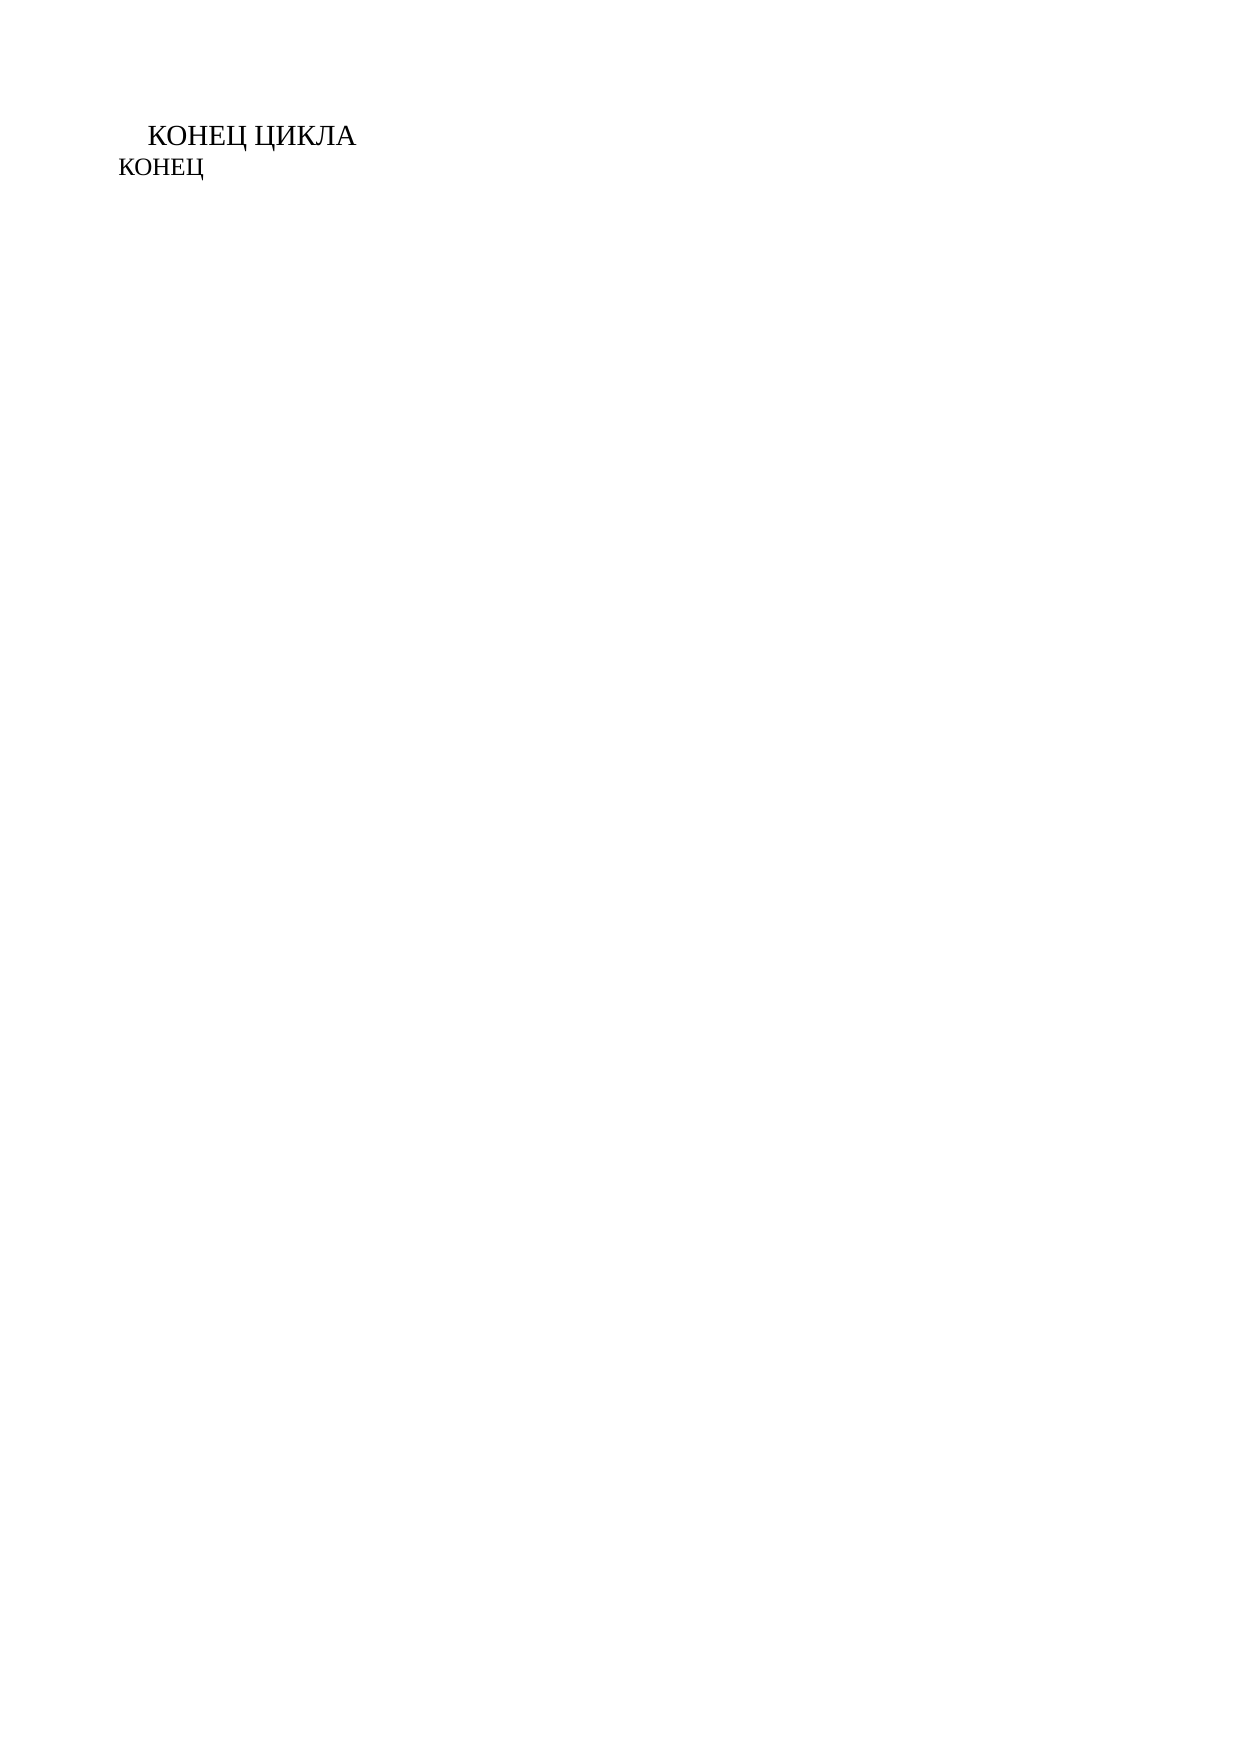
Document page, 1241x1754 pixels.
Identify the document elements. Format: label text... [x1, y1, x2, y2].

text КОНЕЦ ЦИКЛА [118, 118, 1122, 152]
text КОНЕЦ [118, 152, 1122, 180]
